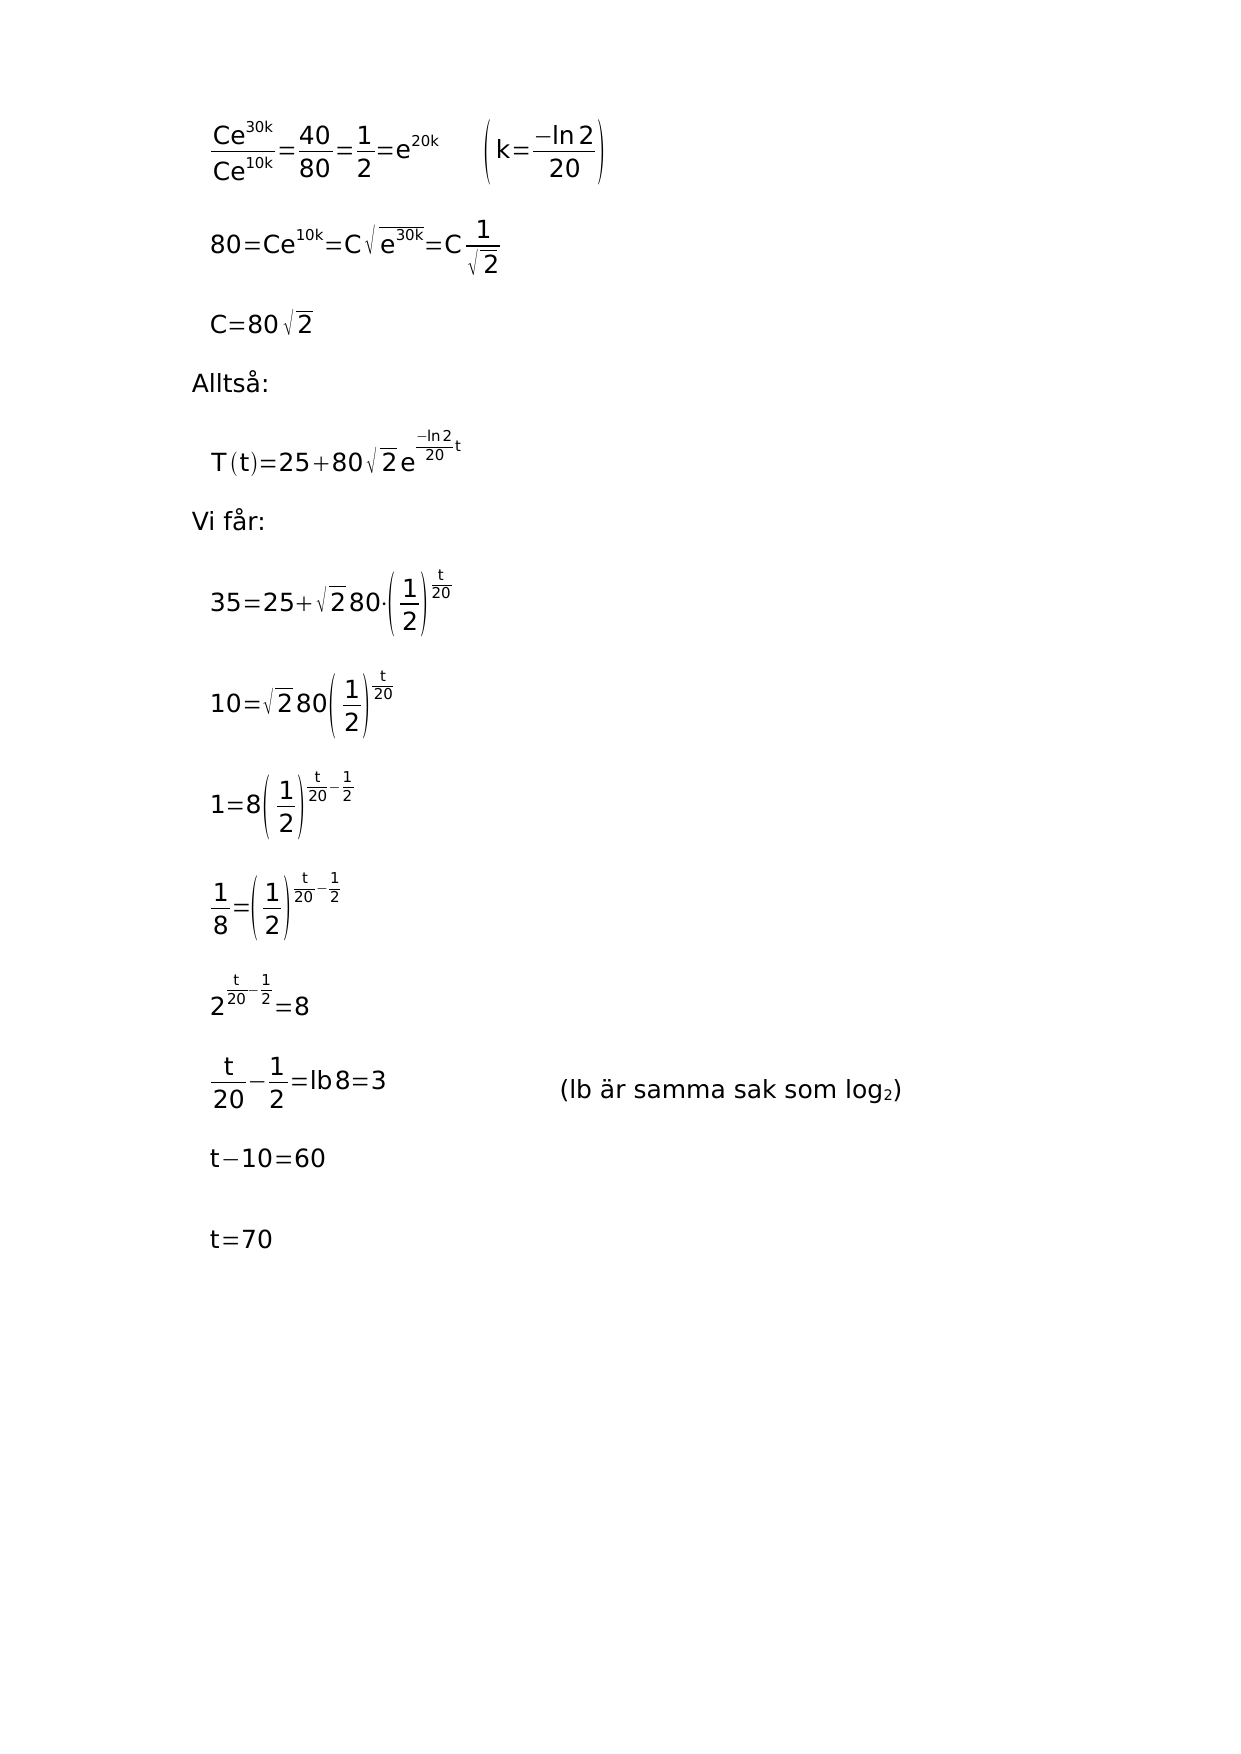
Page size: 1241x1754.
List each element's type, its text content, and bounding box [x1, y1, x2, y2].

text Alltså: [118, 369, 1122, 398]
text Vi får: [118, 508, 1122, 537]
text (lb är samma sak som log2) [118, 1052, 1122, 1114]
